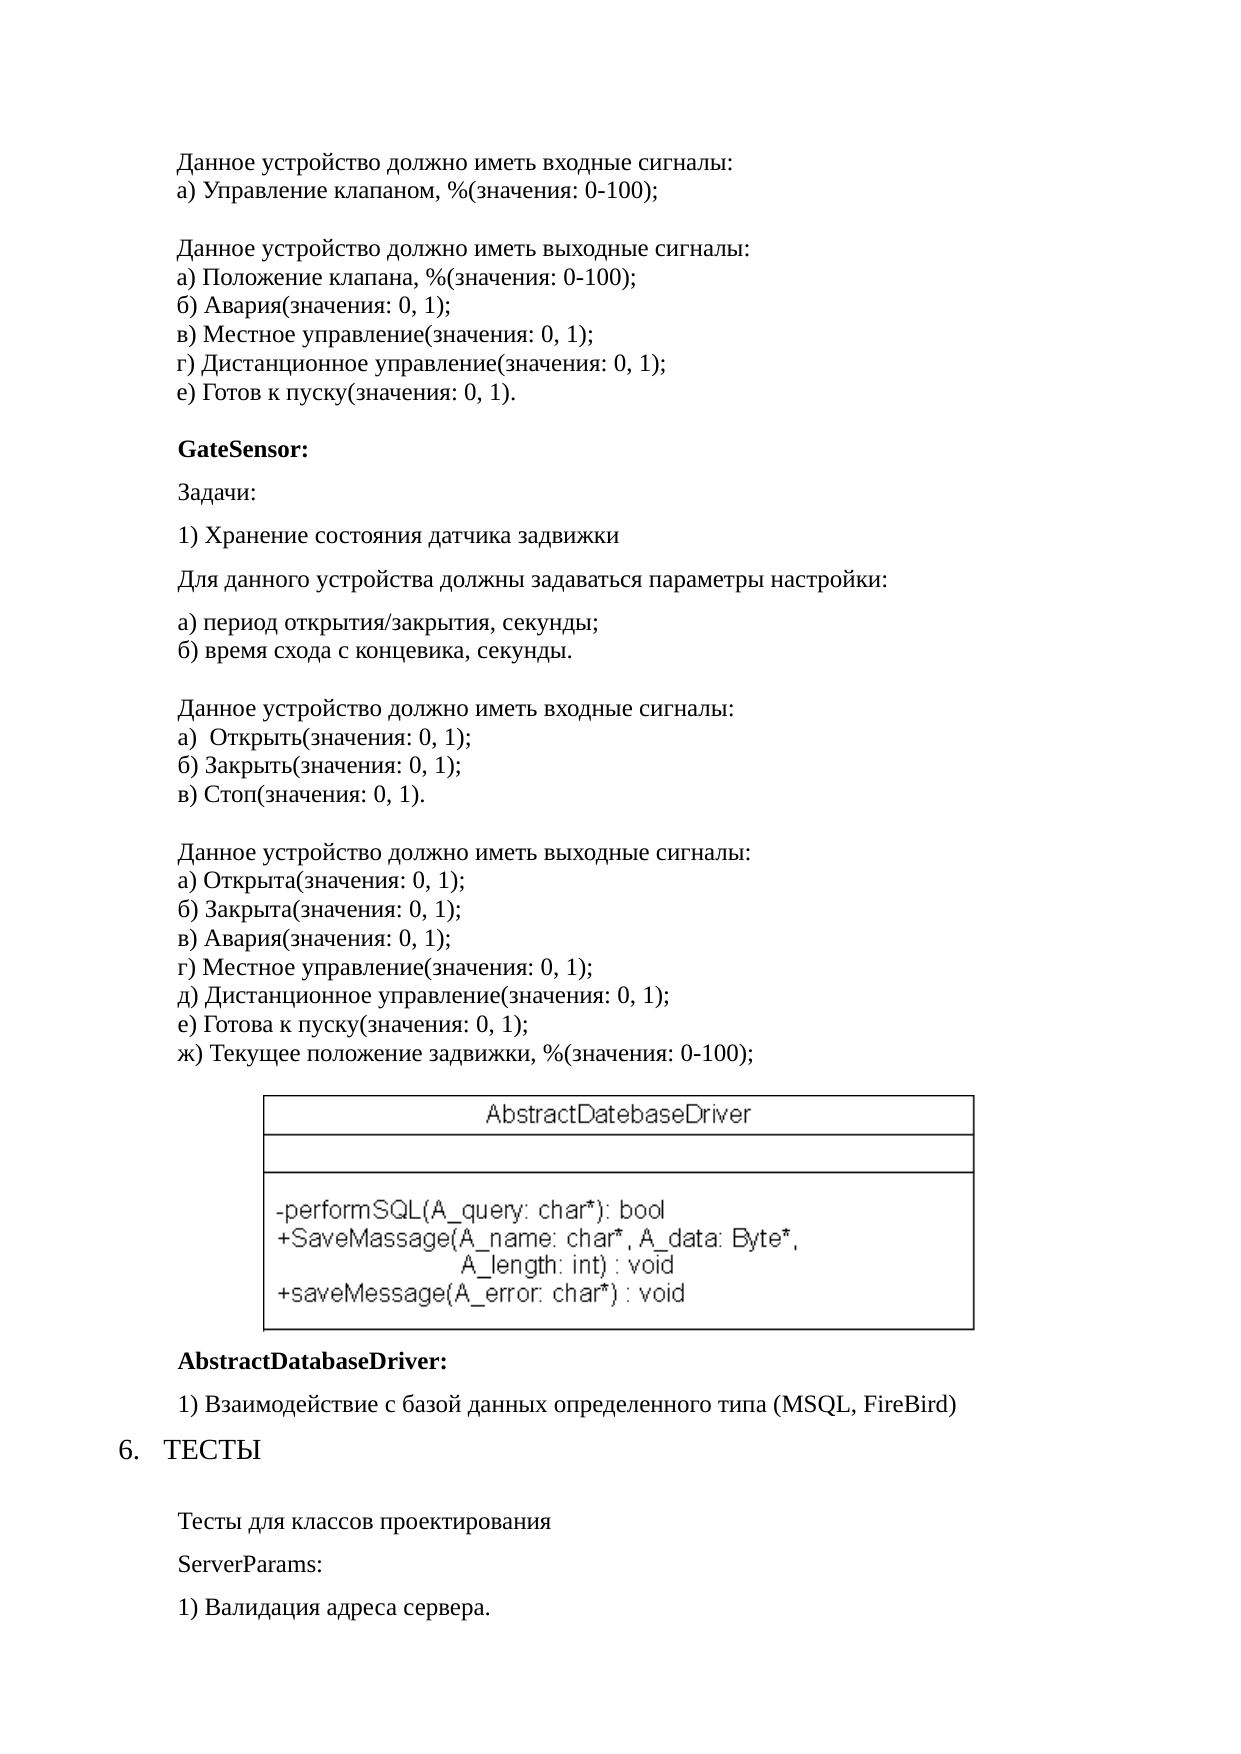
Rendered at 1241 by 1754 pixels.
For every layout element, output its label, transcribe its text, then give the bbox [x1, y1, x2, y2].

text 1) Хранение состояния датчика задвижки [118, 521, 1122, 549]
text Для данного устройства должны задаваться параметры настройки: [118, 564, 1122, 592]
text б) Закрыть(значения: 0, 1); [118, 751, 1122, 779]
text а) Управление клапаном, %(значения: 0-100); [118, 176, 1122, 204]
text Данное устройство должно иметь входные сигналы: [118, 693, 1122, 722]
text Данное устройство должно иметь выходные сигналы: [118, 233, 1122, 262]
text ж) Текущее положение задвижки, %(значения: 0-100); [118, 1038, 1122, 1067]
text 1) Взаимодействие с базой данных определенного типа (MSQL, FireBird) [118, 1389, 1122, 1418]
subtitle Тесты [118, 1432, 1122, 1466]
text б) Закрыта(значения: 0, 1); [118, 894, 1122, 923]
text а) период открытия/закрытия, секунды; [118, 607, 1122, 636]
text Данное устройство должно иметь входные сигналы: [118, 147, 1122, 176]
text GateSensor: [118, 434, 1122, 463]
text б) время схода с концевика, секунды. [118, 636, 1122, 664]
text г) Местное управление(значения: 0, 1); [118, 952, 1122, 981]
text в) Стоп(значения: 0, 1). [118, 779, 1122, 808]
text AbstractDatabaseDriver: [118, 1096, 1122, 1375]
text е) Готов к пуску(значения: 0, 1). [118, 377, 1122, 406]
text Данное устройство должно иметь выходные сигналы: [118, 837, 1122, 866]
text 1) Валидация адреса сервера. [118, 1592, 1122, 1621]
text Задачи: [118, 477, 1122, 506]
text в) Авария(значения: 0, 1); [118, 923, 1122, 952]
subtitle Тесты для классов проектирования [177, 1506, 1122, 1535]
text г) Дистанционное управление(значения: 0, 1); [118, 348, 1122, 377]
picture [263, 1095, 978, 1332]
text б) Авария(значения: 0, 1); [118, 291, 1122, 319]
text е) Готова к пуску(значения: 0, 1); [118, 1009, 1122, 1038]
text а) Положение клапана, %(значения: 0-100); [118, 262, 1122, 291]
text а) Открыть(значения: 0, 1); [118, 722, 1122, 751]
text в) Местное управление(значения: 0, 1); [118, 319, 1122, 348]
text д) Дистанционное управление(значения: 0, 1); [118, 981, 1122, 1009]
text ServerParams: [118, 1549, 1122, 1578]
text а) Открыта(значения: 0, 1); [118, 866, 1122, 894]
